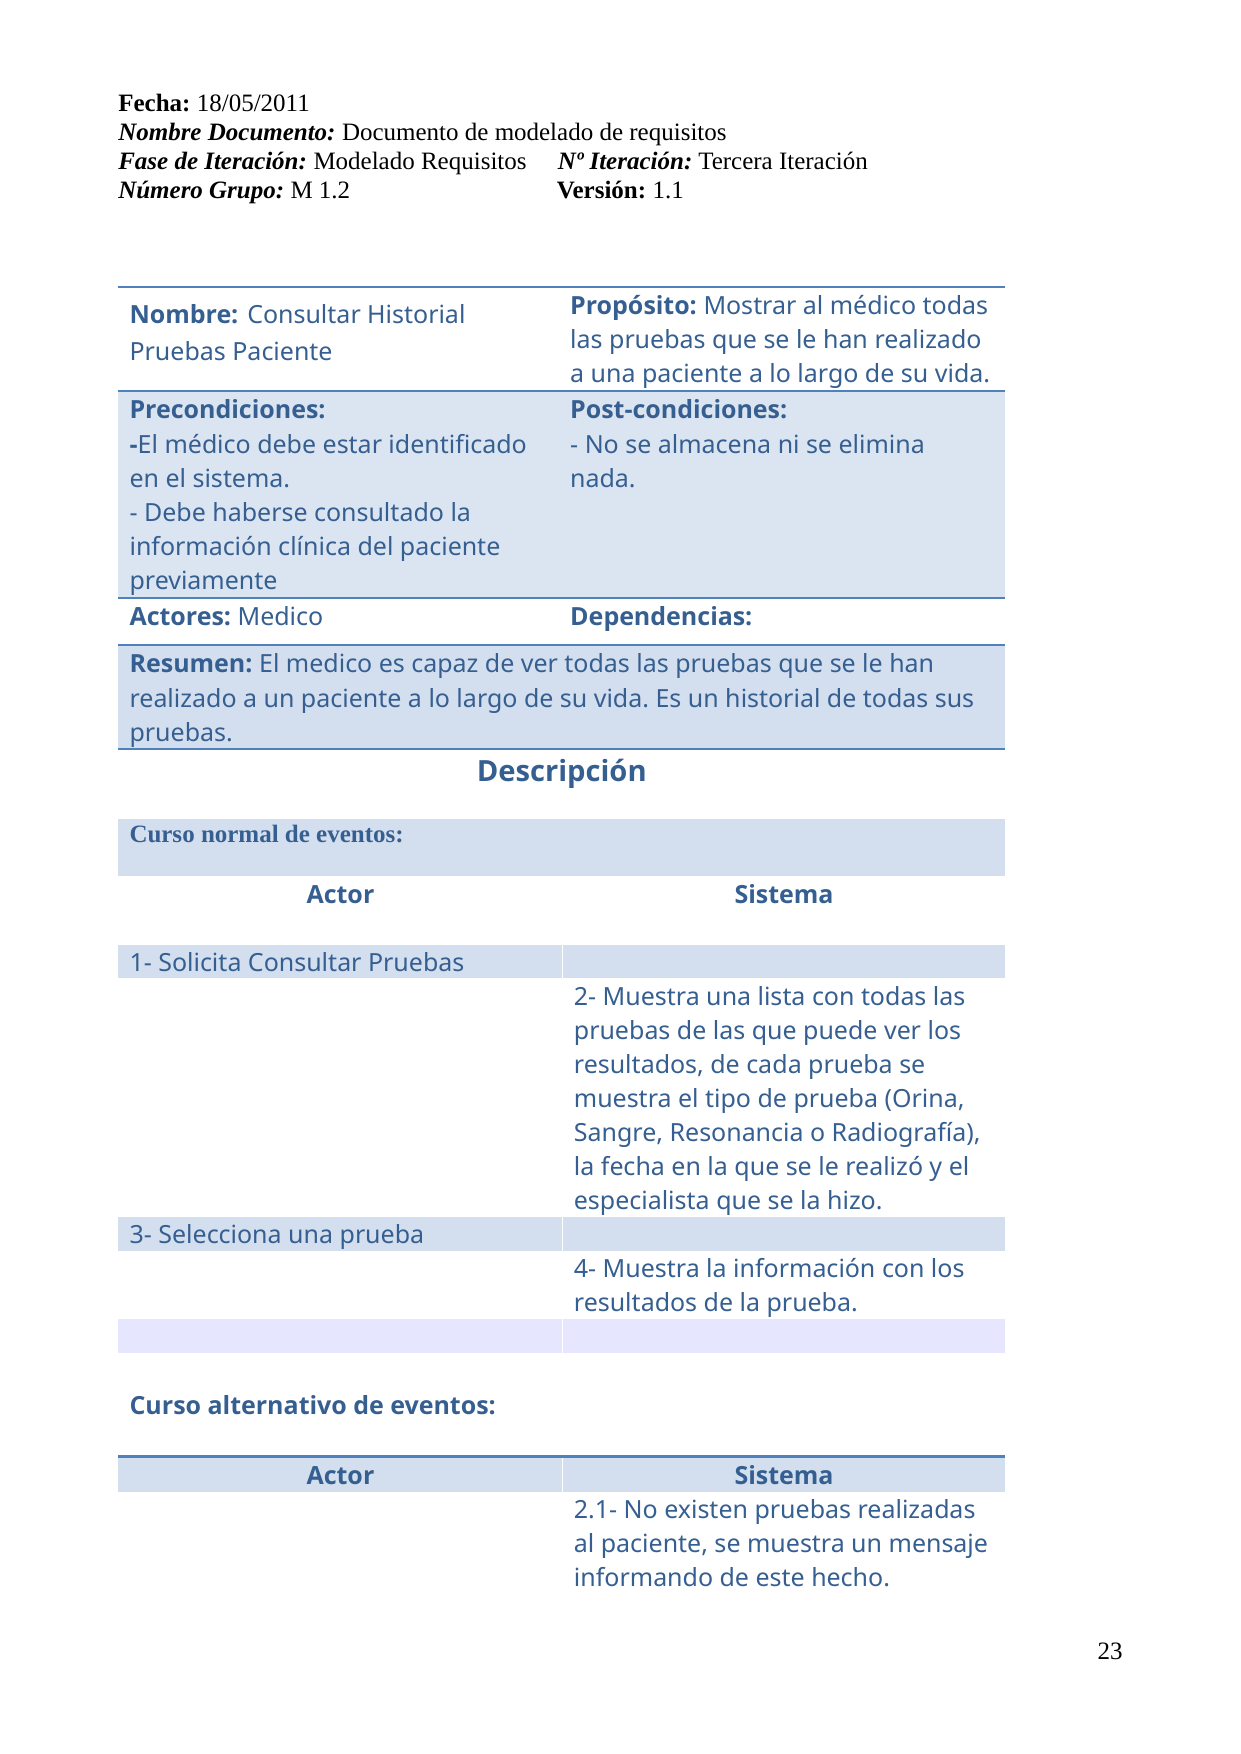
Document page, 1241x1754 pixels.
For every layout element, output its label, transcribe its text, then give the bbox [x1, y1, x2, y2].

table_cell Sistema [563, 876, 1005, 944]
table_cell 1- Solicita Consultar Pruebas [118, 945, 562, 978]
table_cell Precondiciones: -El médico debe estar identificado en el sistema. - Debe haberse consultado la información clínica del paciente previamente [118, 392, 559, 597]
table_cell [563, 1319, 1005, 1353]
table_cell [563, 945, 1005, 978]
table_cell Curso alternativo de eventos: [118, 1387, 1005, 1455]
table_cell [118, 979, 562, 1217]
table_cell 2.1- No existen pruebas realizadas al paciente, se muestra un mensaje informando de este hecho. [563, 1492, 1005, 1594]
table_header Nombre: Consultar Historial Pruebas Paciente [118, 288, 559, 390]
table_cell Resumen: El medico es capaz de ver todas las pruebas que se le han realizado a un paciente a lo largo de su vida. Es un historial de todas sus pruebas. [118, 646, 1005, 748]
table_cell Dependencias: [559, 599, 1005, 644]
table_cell 2- Muestra una lista con todas las pruebas de las que puede ver los resultados, de cada prueba se muestra el tipo de prueba (Orina, Sangre, Resonancia o Radiografía), la fecha en la que se le realizó y el especialista que se la hizo. [563, 979, 1005, 1217]
table_cell [118, 1353, 562, 1387]
table_cell Sistema [563, 1458, 1005, 1492]
table_cell 4- Muestra la información con los resultados de la prueba. [563, 1251, 1005, 1319]
table_cell Post-condiciones: - No se almacena ni se elimina nada. [559, 392, 1005, 597]
table_header Propósito: Mostrar al médico todas las pruebas que se le han realizado a una paciente a lo largo de su vida. [559, 288, 1005, 390]
table_header Curso normal de eventos: [118, 819, 1005, 876]
table_cell Actor [118, 1458, 562, 1492]
table_cell Descripción [118, 750, 1005, 790]
table_cell Actor [118, 876, 562, 944]
table_cell [118, 1319, 562, 1353]
table_cell Actores: Medico [118, 599, 559, 644]
table_cell [118, 1492, 562, 1594]
table_cell 3- Selecciona una prueba [118, 1217, 562, 1251]
table_cell [563, 1353, 1005, 1387]
table_cell [118, 1251, 562, 1319]
table_cell [563, 1217, 1005, 1251]
